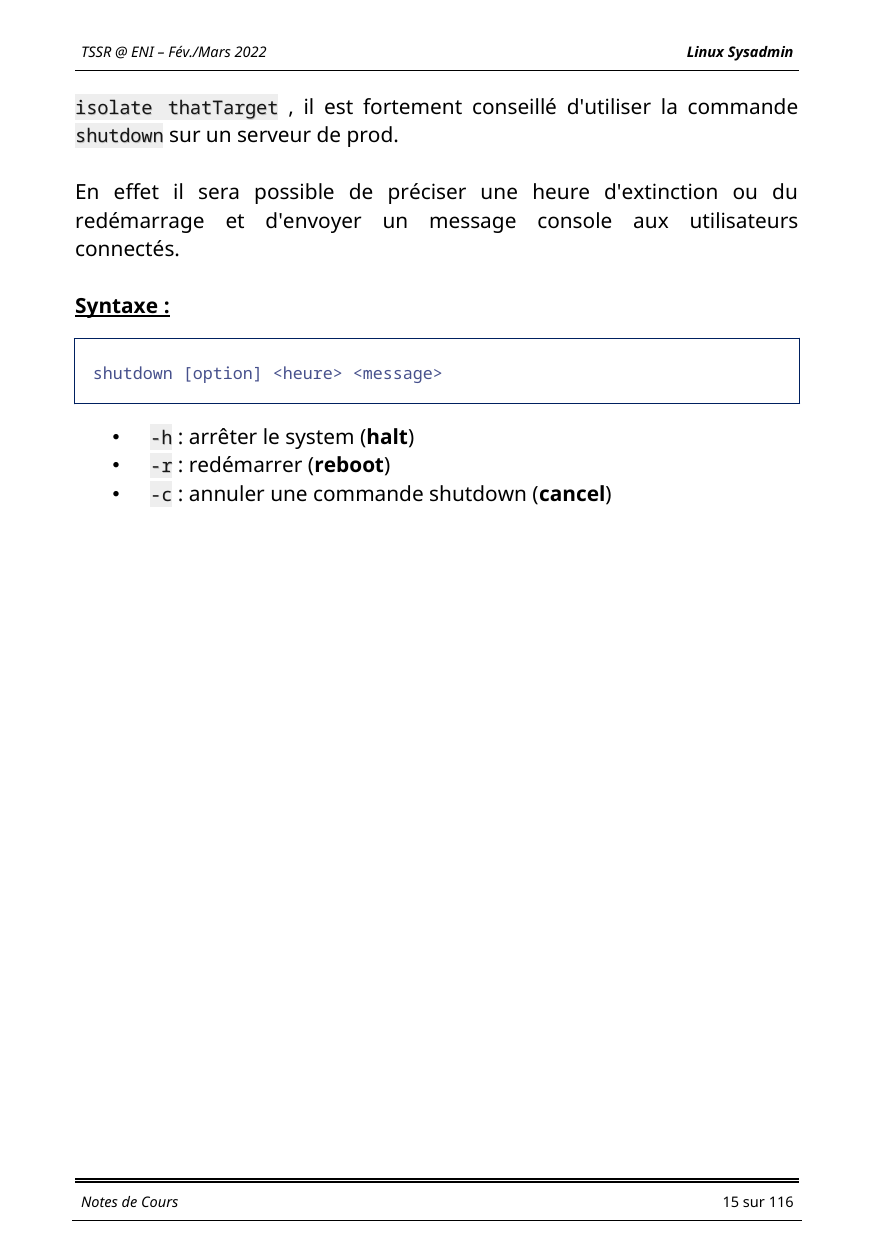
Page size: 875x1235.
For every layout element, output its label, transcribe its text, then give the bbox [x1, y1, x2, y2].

list -c : annuler une commande shutdown (cancel) [112, 479, 799, 507]
text shutdown [option] <heure> <message> [75, 339, 799, 403]
text Syntaxe : [75, 291, 799, 320]
list -r : redémarrer (reboot) [112, 451, 799, 479]
list -h : arrêter le system (halt) [112, 422, 799, 451]
text En effet il sera possible de préciser une heure d'extinction ou du redémarrage et d'envoyer un message console aux utilisateurs connectés. [75, 177, 799, 263]
text isolate thatTarget , il est fortement conseillé d'utiliser la commande shutdown sur un serveur de prod. [75, 92, 799, 149]
